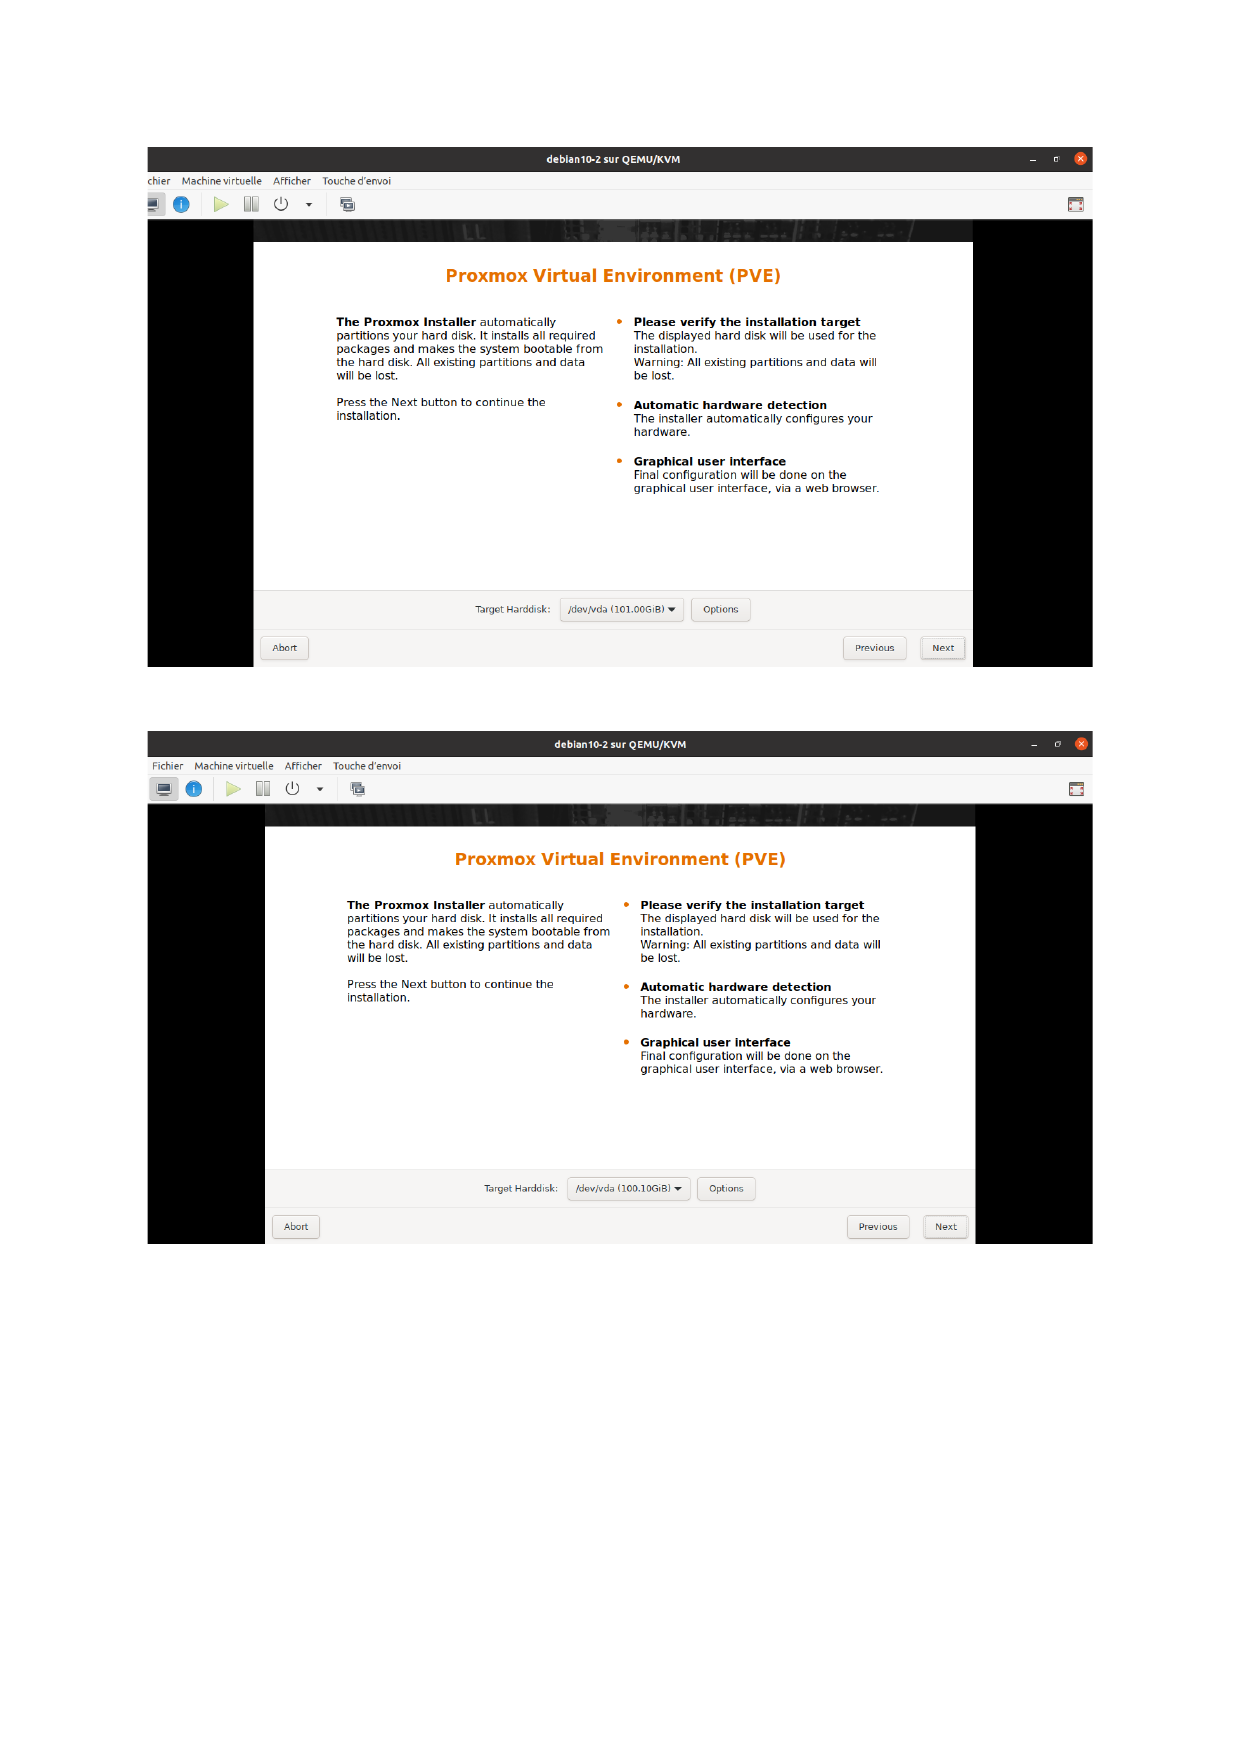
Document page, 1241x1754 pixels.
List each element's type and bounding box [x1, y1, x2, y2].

picture [147, 147, 1093, 667]
picture [147, 731, 1093, 1244]
